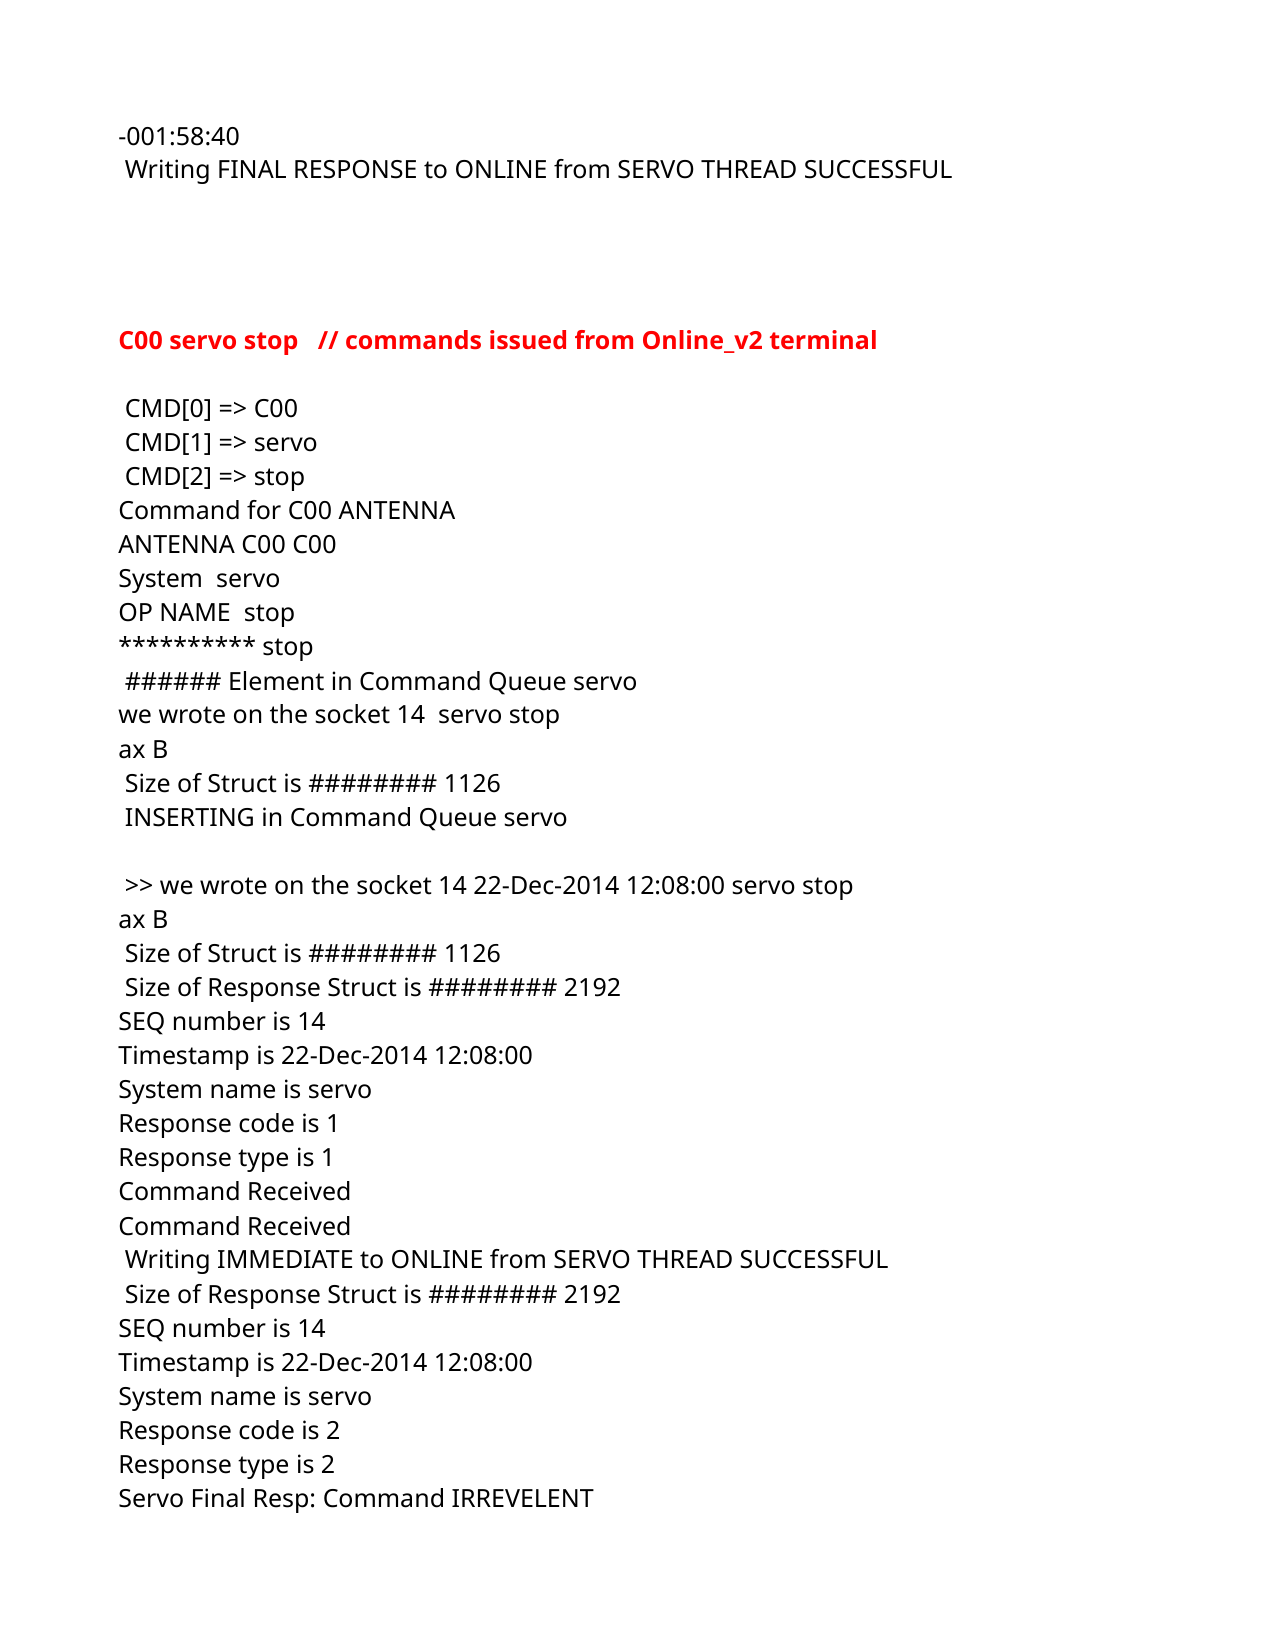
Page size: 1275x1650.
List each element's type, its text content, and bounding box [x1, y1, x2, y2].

text Size of Struct is ######## 1126 [118, 765, 1157, 799]
text Command Received [118, 1208, 1157, 1242]
text Timestamp is 22-Dec-2014 12:08:00 [118, 1038, 1157, 1072]
text Response code is 2 [118, 1412, 1157, 1447]
text Response type is 2 [118, 1447, 1157, 1481]
text Response code is 1 [118, 1106, 1157, 1140]
text we wrote on the socket 14 servo stop [118, 697, 1157, 731]
text ax B [118, 902, 1157, 936]
text Response type is 1 [118, 1140, 1157, 1174]
text ###### Element in Command Queue servo [118, 663, 1157, 697]
text CMD[1] => servo [118, 425, 1157, 459]
text Size of Struct is ######## 1126 [118, 936, 1157, 970]
text Servo Final Resp: Command IRREVELENT [118, 1481, 1157, 1515]
text CMD[2] => stop [118, 459, 1157, 493]
text ax B [118, 731, 1157, 765]
text Command for C00 ANTENNA [118, 493, 1157, 527]
text System servo [118, 561, 1157, 595]
text INSERTING in Command Queue servo [118, 799, 1157, 833]
text >> we wrote on the socket 14 22-Dec-2014 12:08:00 servo stop [118, 867, 1157, 902]
text C00 servo stop // commands issued from Online_v2 terminal [118, 322, 1157, 357]
text ********** stop [118, 629, 1157, 663]
text System name is servo [118, 1072, 1157, 1106]
text CMD[0] => C00 [118, 391, 1157, 425]
text Size of Response Struct is ######## 2192 [118, 1276, 1157, 1310]
text SEQ number is 14 [118, 1004, 1157, 1038]
text Size of Response Struct is ######## 2192 [118, 970, 1157, 1004]
text Writing FINAL RESPONSE to ONLINE from SERVO THREAD SUCCESSFUL [118, 152, 1157, 186]
text OP NAME stop [118, 595, 1157, 629]
text Timestamp is 22-Dec-2014 12:08:00 [118, 1344, 1157, 1378]
text System name is servo [118, 1378, 1157, 1412]
text Command Received [118, 1174, 1157, 1208]
text ANTENNA C00 C00 [118, 527, 1157, 561]
text Writing IMMEDIATE to ONLINE from SERVO THREAD SUCCESSFUL [118, 1242, 1157, 1276]
text -001:58:40 [118, 118, 1157, 152]
text SEQ number is 14 [118, 1310, 1157, 1344]
